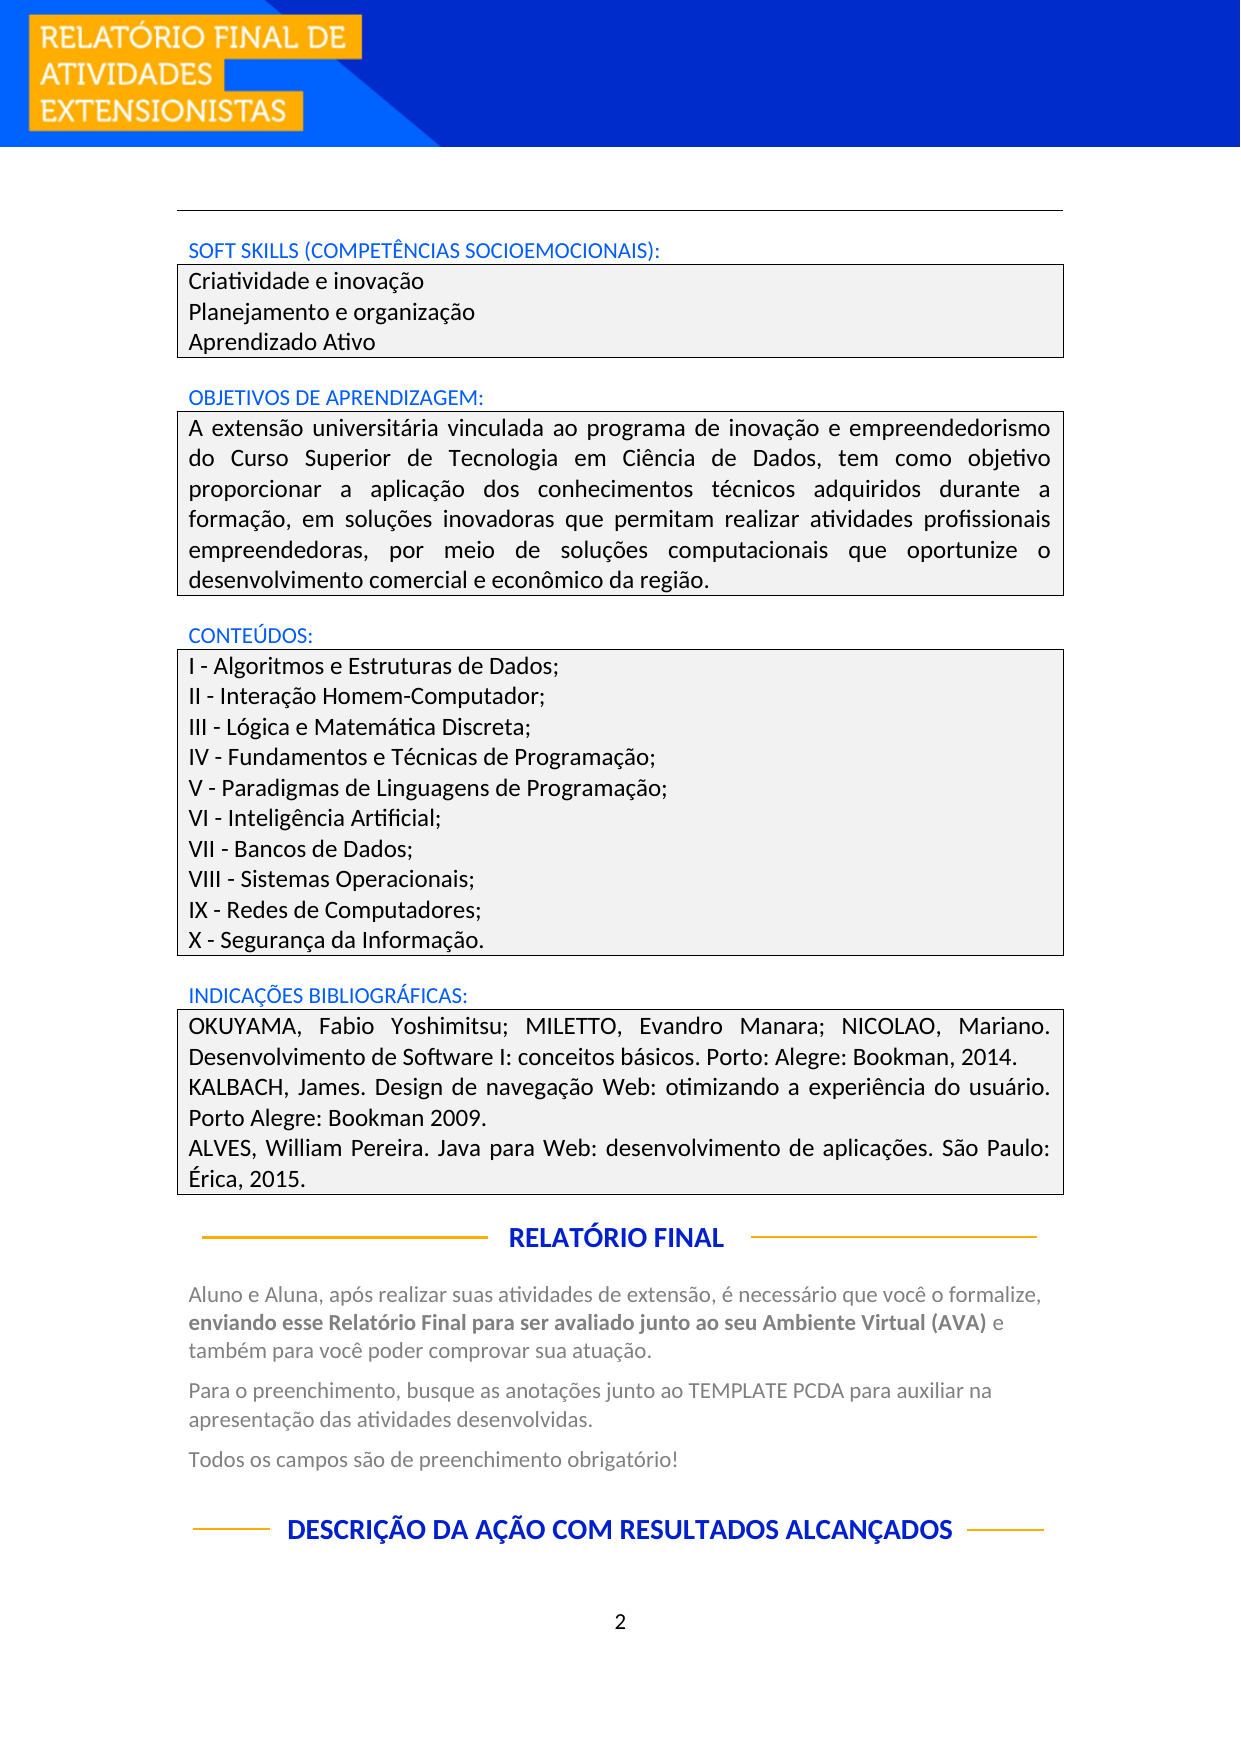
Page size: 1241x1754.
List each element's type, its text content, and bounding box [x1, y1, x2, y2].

table_cell A extensão universitária vinculada ao programa de inovação e empreendedorismo do Curso Superior de Tecnologia em Ciência de Dados, tem como objetivo proporcionar a aplicação dos conhecimentos técnicos adquiridos durante a formação, em soluções inovadoras que permitam realizar atividades profissionais empreendedoras, por meio de soluções computacionais que oportunize o desenvolvimento comercial e econômico da região. [178, 412, 1063, 595]
table_cell SOFT SKILLS (COMPETÊNCIAS SOCIOEMOCIONAIS): [177, 211, 1063, 264]
table_cell DESCRIÇÃO DA AÇÃO COM RESULTADOS ALCANÇADOS [177, 1486, 1063, 1559]
table_cell OBJETIVOS DE APRENDIZAGEM: [177, 358, 1063, 411]
table_cell Aluno e Aluna, após realizar suas atividades de extensão, é necessário que você o formalize, enviando esse Relatório Final para ser avaliado junto ao seu Ambiente Virtual (AVA) e também para você poder comprovar sua atuação. Para o preenchimento, busque as anotações junto ao TEMPLATE PCDA para auxiliar na apresentação das atividades desenvolvidas. Todos os campos são de preenchimento obrigatório! [177, 1268, 1063, 1486]
table_cell Criatividade e inovação Planejamento e organização Aprendizado Ativo [178, 265, 1063, 357]
table_cell INDICAÇÕES BIBLIOGRÁFICAS: [177, 956, 1063, 1009]
table_cell RELATÓRIO FINAL: [177, 1195, 1063, 1268]
table_cell I - Algoritmos e Estruturas de Dados; II - Interação Homem-Computador; III - Lógica e Matemática Discreta; IV - Fundamentos e Técnicas de Programação; V - Paradigmas de Linguagens de Programação; VI - Inteligência Artificial; VII - Bancos de Dados; VIII - Sistemas Operacionais; IX - Redes de Computadores; X - Segurança da Informação. [178, 650, 1063, 955]
table_cell CONTEÚDOS: [177, 596, 1063, 649]
table_cell OKUYAMA, Fabio Yoshimitsu; MILETTO, Evandro Manara; NICOLAO, Mariano. Desenvolvimento de Software I: conceitos básicos. Porto: Alegre: Bookman, 2014. KALBACH, James. Design de navegação Web: otimizando a experiência do usuário. Porto Alegre: Bookman 2009. ALVES, William Pereira. Java para Web: desenvolvimento de aplicações. São Paulo: Érica, 2015. [178, 1010, 1063, 1193]
